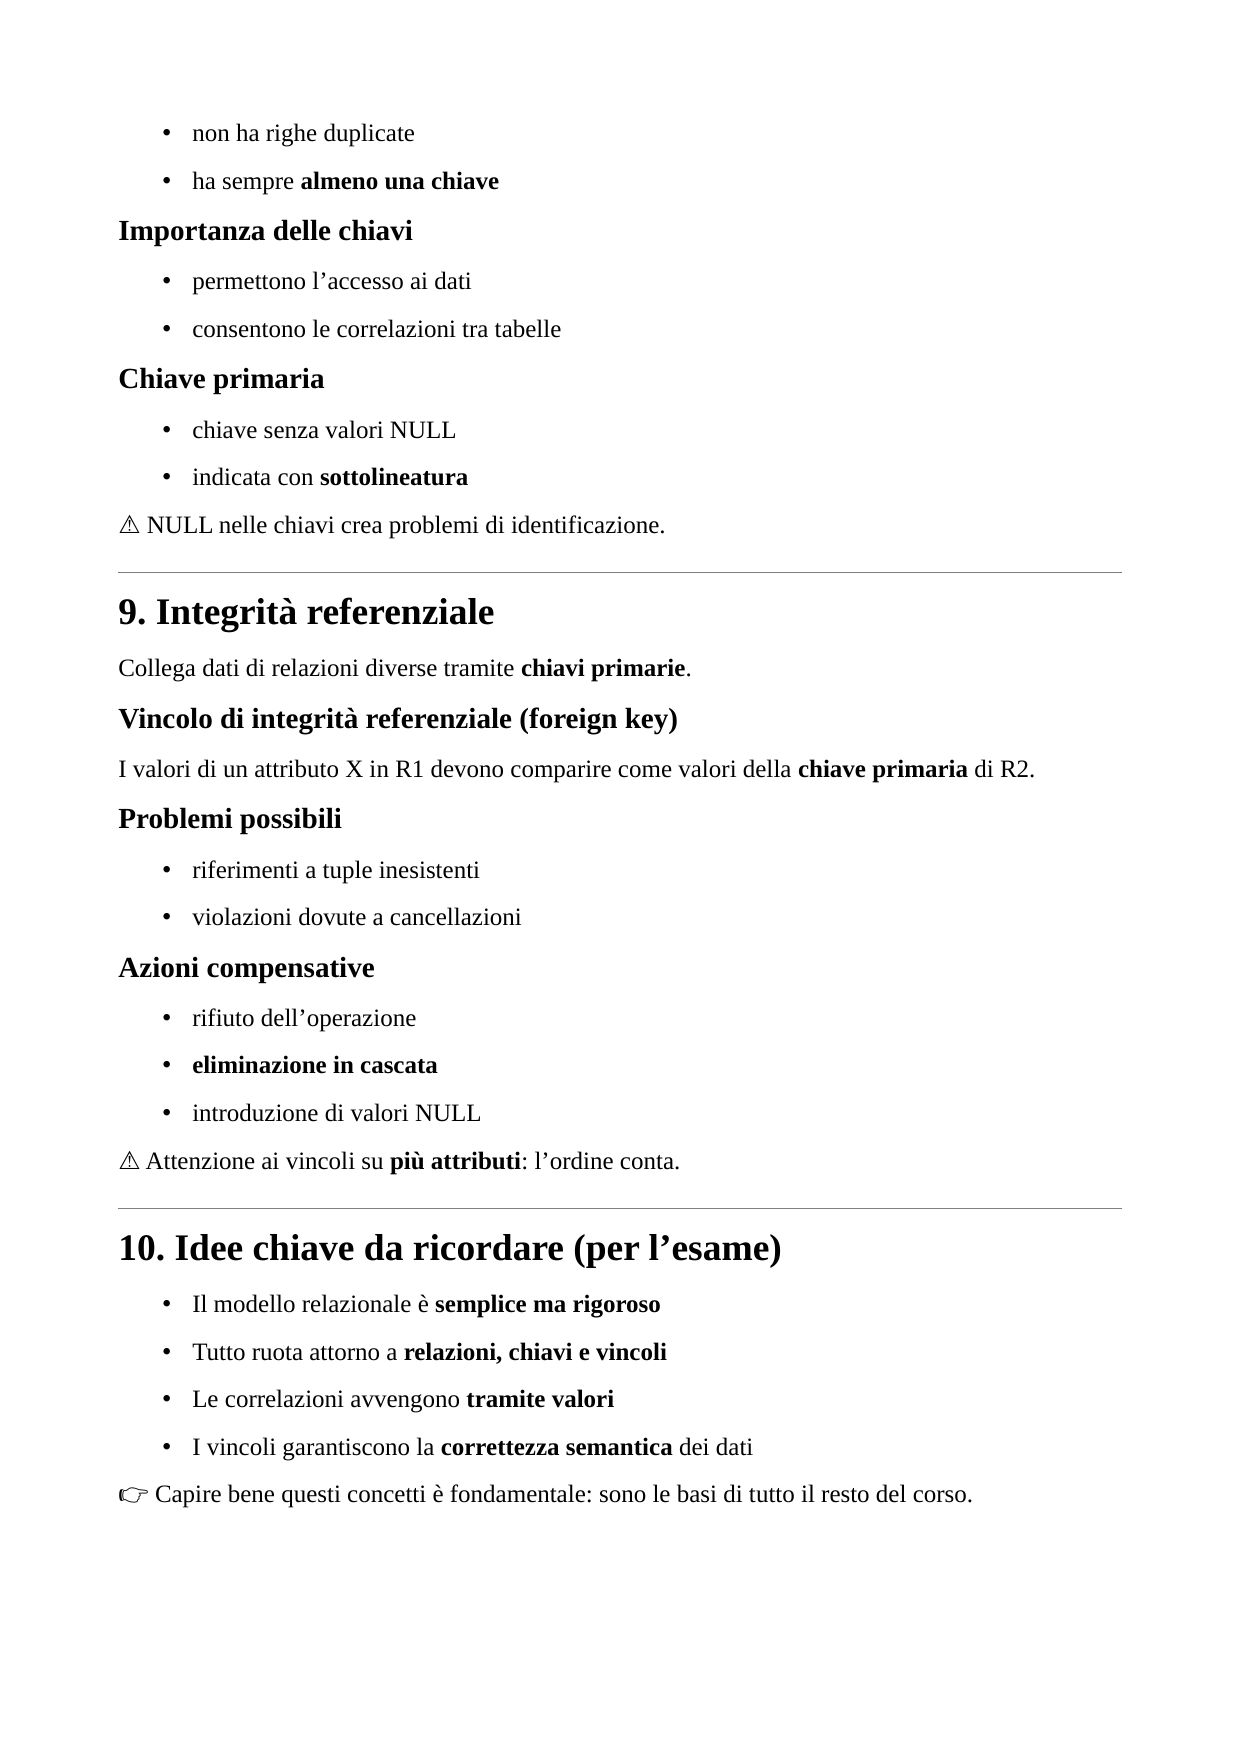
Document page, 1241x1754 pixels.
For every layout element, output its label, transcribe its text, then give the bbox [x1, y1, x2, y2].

list ha sempre almeno una chiave [162, 166, 1122, 194]
text ⚠️ NULL nelle chiavi crea problemi di identificazione. [118, 510, 1122, 539]
text I valori di un attributo X in R1 devono comparire come valori della chiave primaria di R2. [118, 754, 1122, 783]
text Collega dati di relazioni diverse tramite chiavi primarie. [118, 653, 1122, 682]
subtitle Problemi possibili [118, 802, 1122, 835]
list Il modello relazionale è semplice ma rigoroso [162, 1289, 1122, 1318]
text ⚠️ Attenzione ai vincoli su più attributi: l’ordine conta. [118, 1146, 1122, 1174]
list violazioni dovute a cancellazioni [162, 902, 1122, 931]
subtitle Chiave primaria [118, 362, 1122, 395]
subtitle Azioni compensative [118, 950, 1122, 983]
list I vincoli garantiscono la correttezza semantica dei dati [162, 1432, 1122, 1461]
list rifiuto dell’operazione [162, 1003, 1122, 1032]
text 👉 Capire bene questi concetti è fondamentale: sono le basi di tutto il resto del corso. [118, 1479, 1122, 1508]
list eliminazione in cascata [162, 1051, 1122, 1079]
list non ha righe duplicate [162, 118, 1122, 147]
list chiave senza valori NULL [162, 415, 1122, 443]
list Le correlazioni avvengono tramite valori [162, 1384, 1122, 1413]
subtitle Importanza delle chiavi [118, 213, 1122, 247]
list Tutto ruota attorno a relazioni, chiavi e vincoli [162, 1337, 1122, 1365]
subtitle Vincolo di integrità referenziale (foreign key) [118, 701, 1122, 734]
list permettono l’accesso ai dati [162, 266, 1122, 295]
list consentono le correlazioni tra tabelle [162, 314, 1122, 343]
subtitle 9. Integrità referenziale [118, 589, 1122, 632]
list riferimenti a tuple inesistenti [162, 855, 1122, 883]
list introduzione di valori NULL [162, 1098, 1122, 1127]
list indicata con sottolineatura [162, 462, 1122, 491]
subtitle 10. Idee chiave da ricordare (per l’esame) [118, 1225, 1122, 1268]
